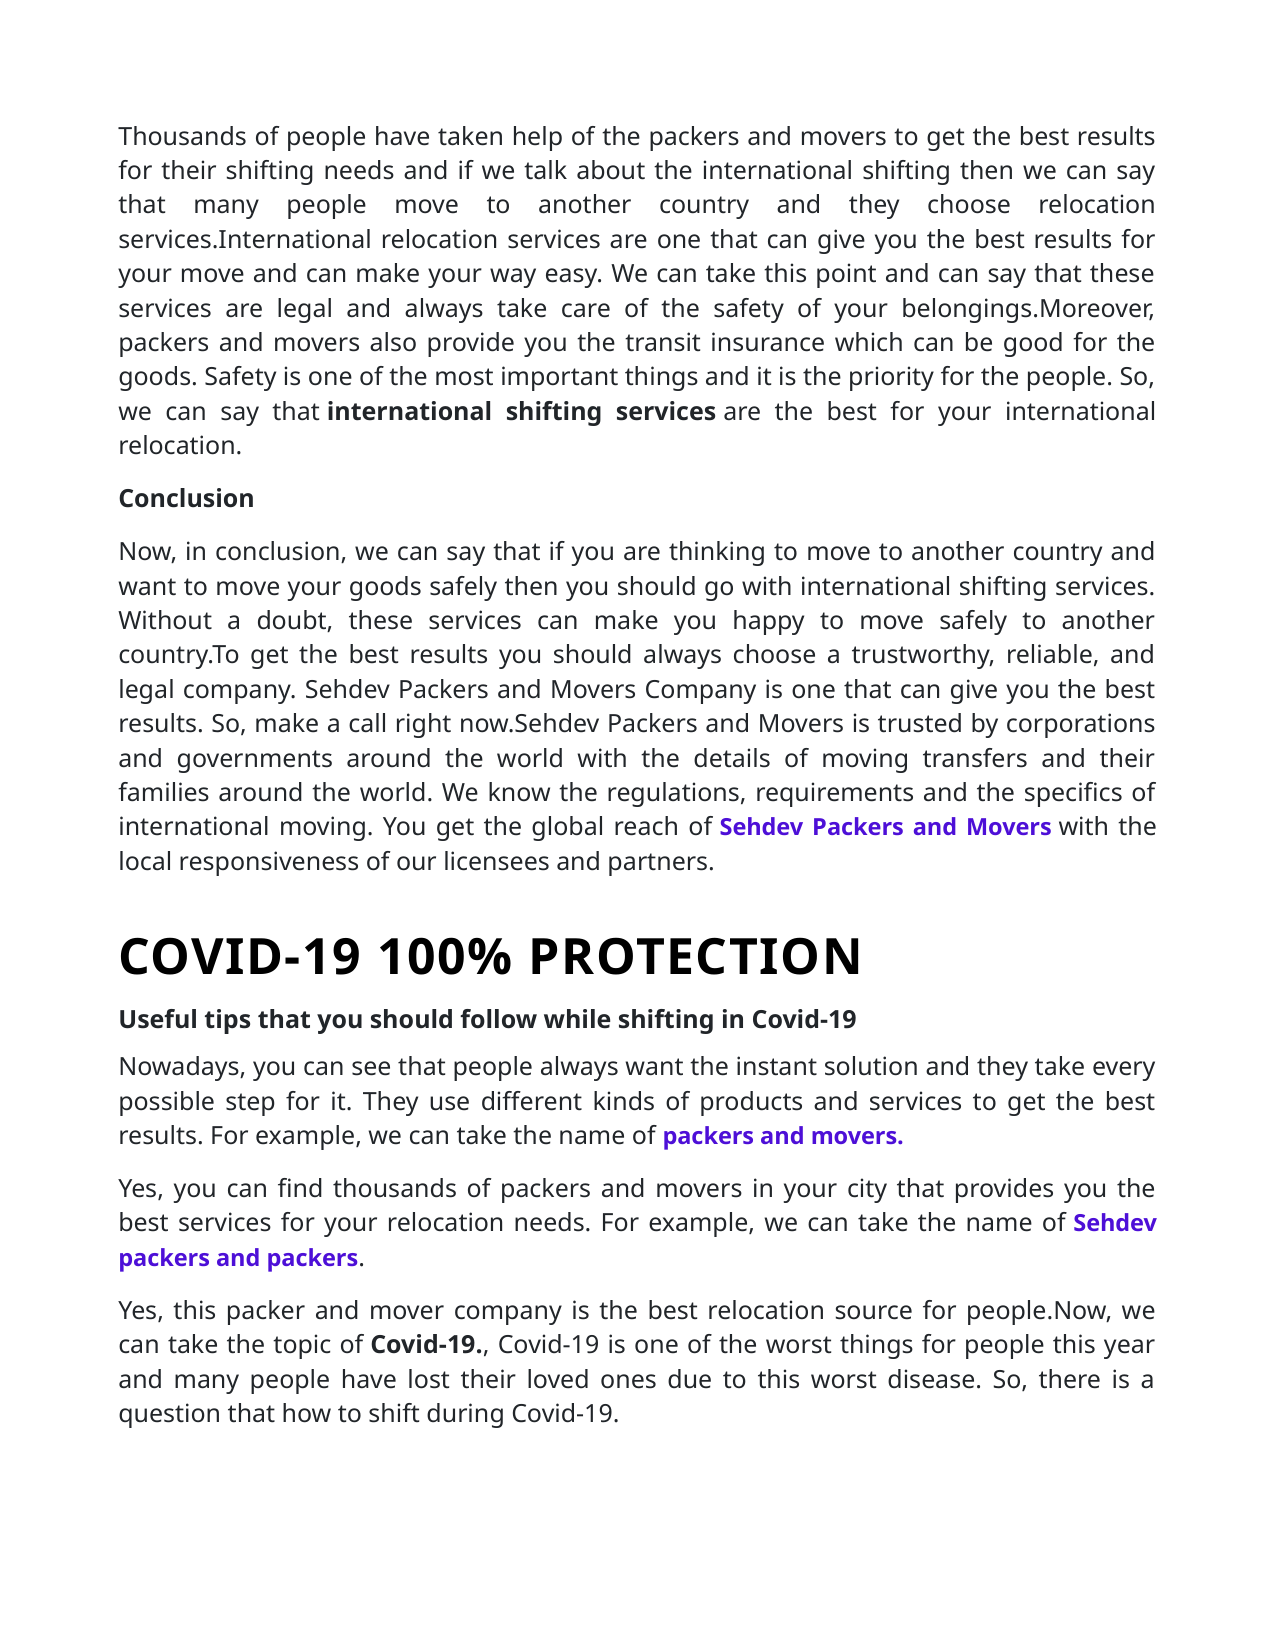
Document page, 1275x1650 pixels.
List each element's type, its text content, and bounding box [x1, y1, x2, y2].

text Nowadays, you can see that people always want the instant solution and they take every possible step for it. They use different kinds of products and services to get the best results. For example, we can take the name of packers and movers. [118, 1048, 1157, 1152]
subtitle COVID-19 100% PROTECTION [118, 921, 1157, 989]
text Now, in conclusion, we can say that if you are thinking to move to another country and want to move your goods safely then you should go with international shifting services. Without a doubt, these services can make you happy to move safely to another country.To get the best results you should always choose a trustworthy, reliable, and legal company. Sehdev Packers and Movers Company is one that can give you the best results. So, make a call right now.Sehdev Packers and Movers is trusted by corporations and governments around the world with the details of moving transfers and their families around the world. We know the regulations, requirements and the specifics of international moving. You get the global reach of Sehdev Packers and Movers with the local responsiveness of our licensees and partners. [118, 534, 1157, 877]
text Thousands of people have taken help of the packers and movers to get the best results for their shifting needs and if we talk about the international shifting then we can say that many people move to another country and they choose relocation services.International relocation services are one that can give you the best results for your move and can make your way easy. We can take this point and can say that these services are legal and always take care of the safety of your belongings.Moreover, packers and movers also provide you the transit insurance which can be good for the goods. Safety is one of the most important things and it is the priority for the people. So, we can say that international shifting services are the best for your international relocation. [118, 118, 1157, 462]
text Yes, this packer and mover company is the best relocation source for people.Now, we can take the topic of Covid-19., Covid-19 is one of the worst things for people this year and many people have lost their loved ones due to this worst disease. So, there is a question that how to shift during Covid-19. [118, 1292, 1157, 1430]
text Useful tips that you should follow while shifting in Covid-19 [118, 1002, 1157, 1036]
text Yes, you can find thousands of packers and movers in your city that provides you the best services for your relocation needs. For example, we can take the name of Sehdev packers and packers. [118, 1170, 1157, 1273]
text Conclusion [118, 481, 1157, 515]
